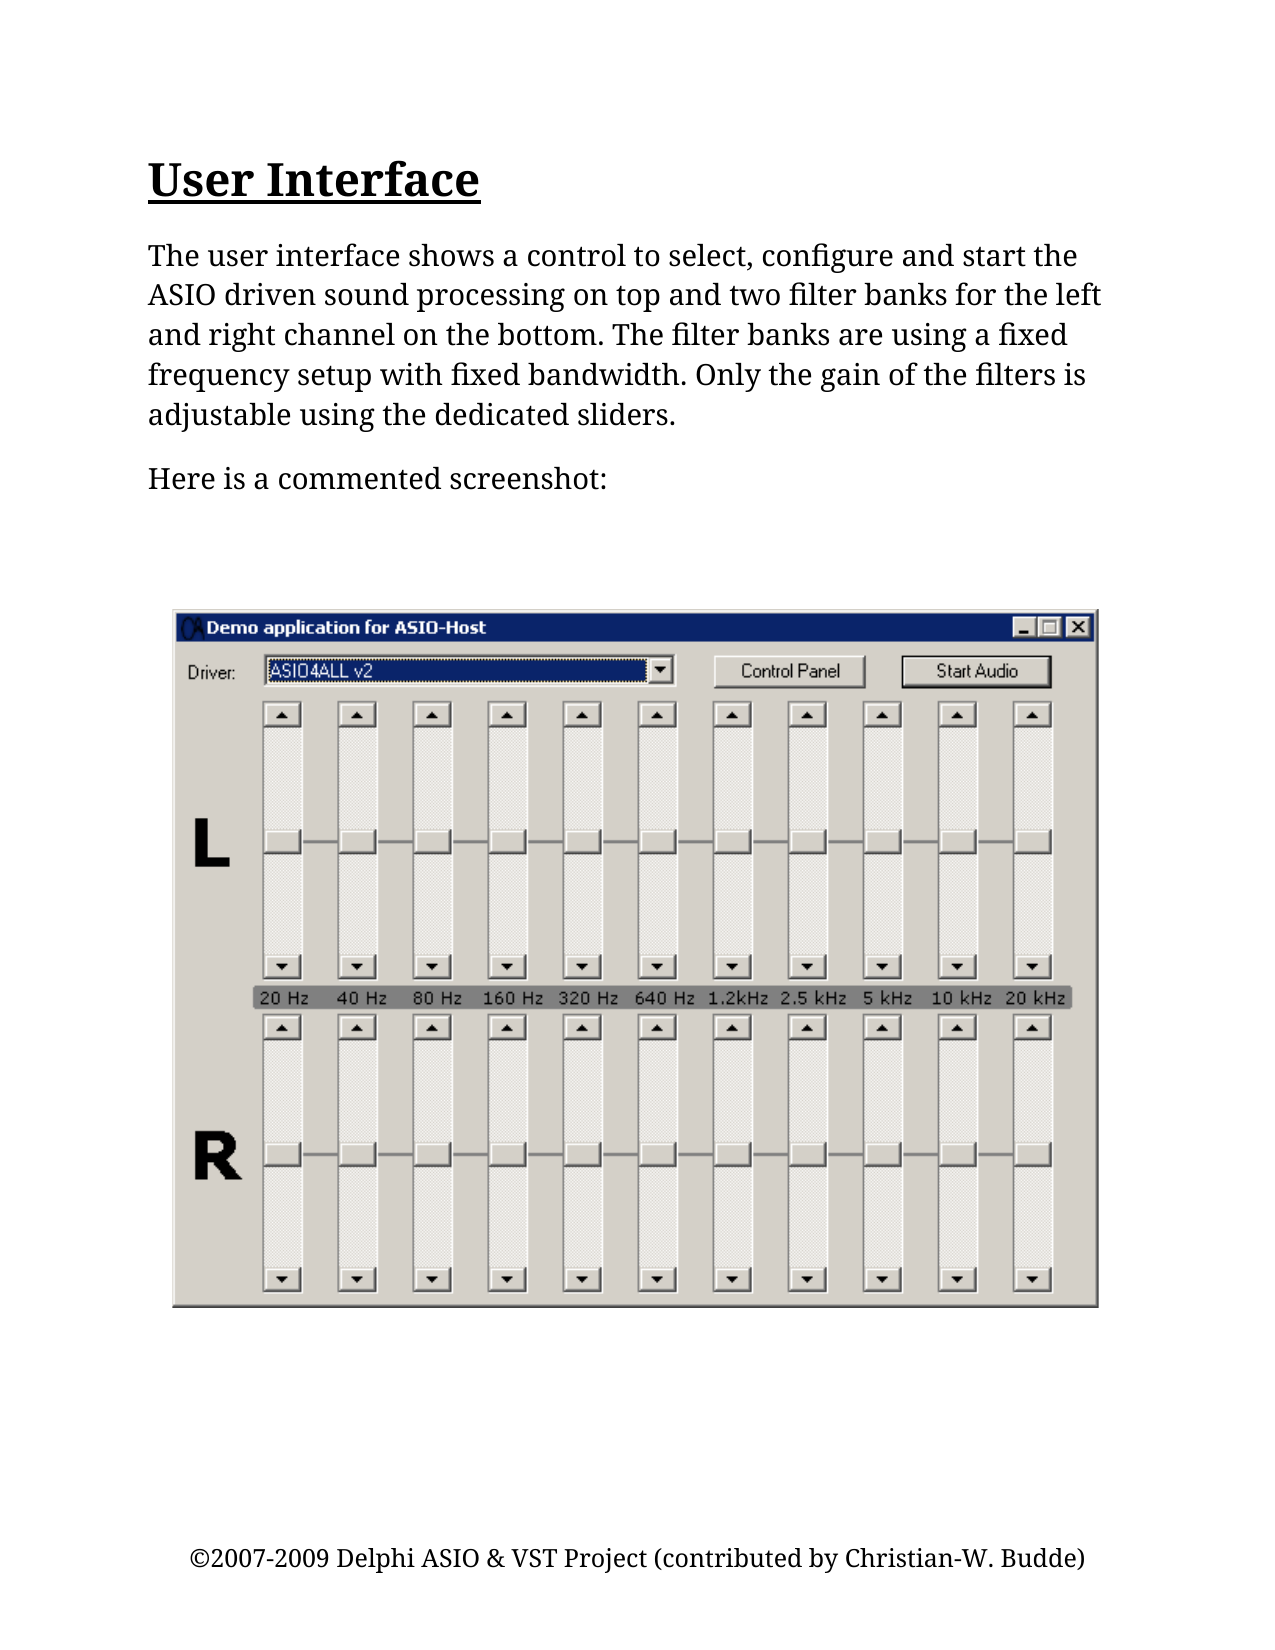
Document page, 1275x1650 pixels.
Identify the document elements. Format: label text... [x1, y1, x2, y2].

text Here is a commented screenshot: [148, 458, 1127, 498]
picture [172, 609, 1099, 1308]
text The user interface shows a control to select, configure and start the ASIO driven sound processing on top and two filter banks for the left and right channel on the bottom. The filter banks are using a fixed frequency setup with fixed bandwidth. Only the gain of the filters is adjustable using the dedicated sliders. [148, 235, 1127, 433]
subtitle User Interface [148, 148, 1127, 210]
